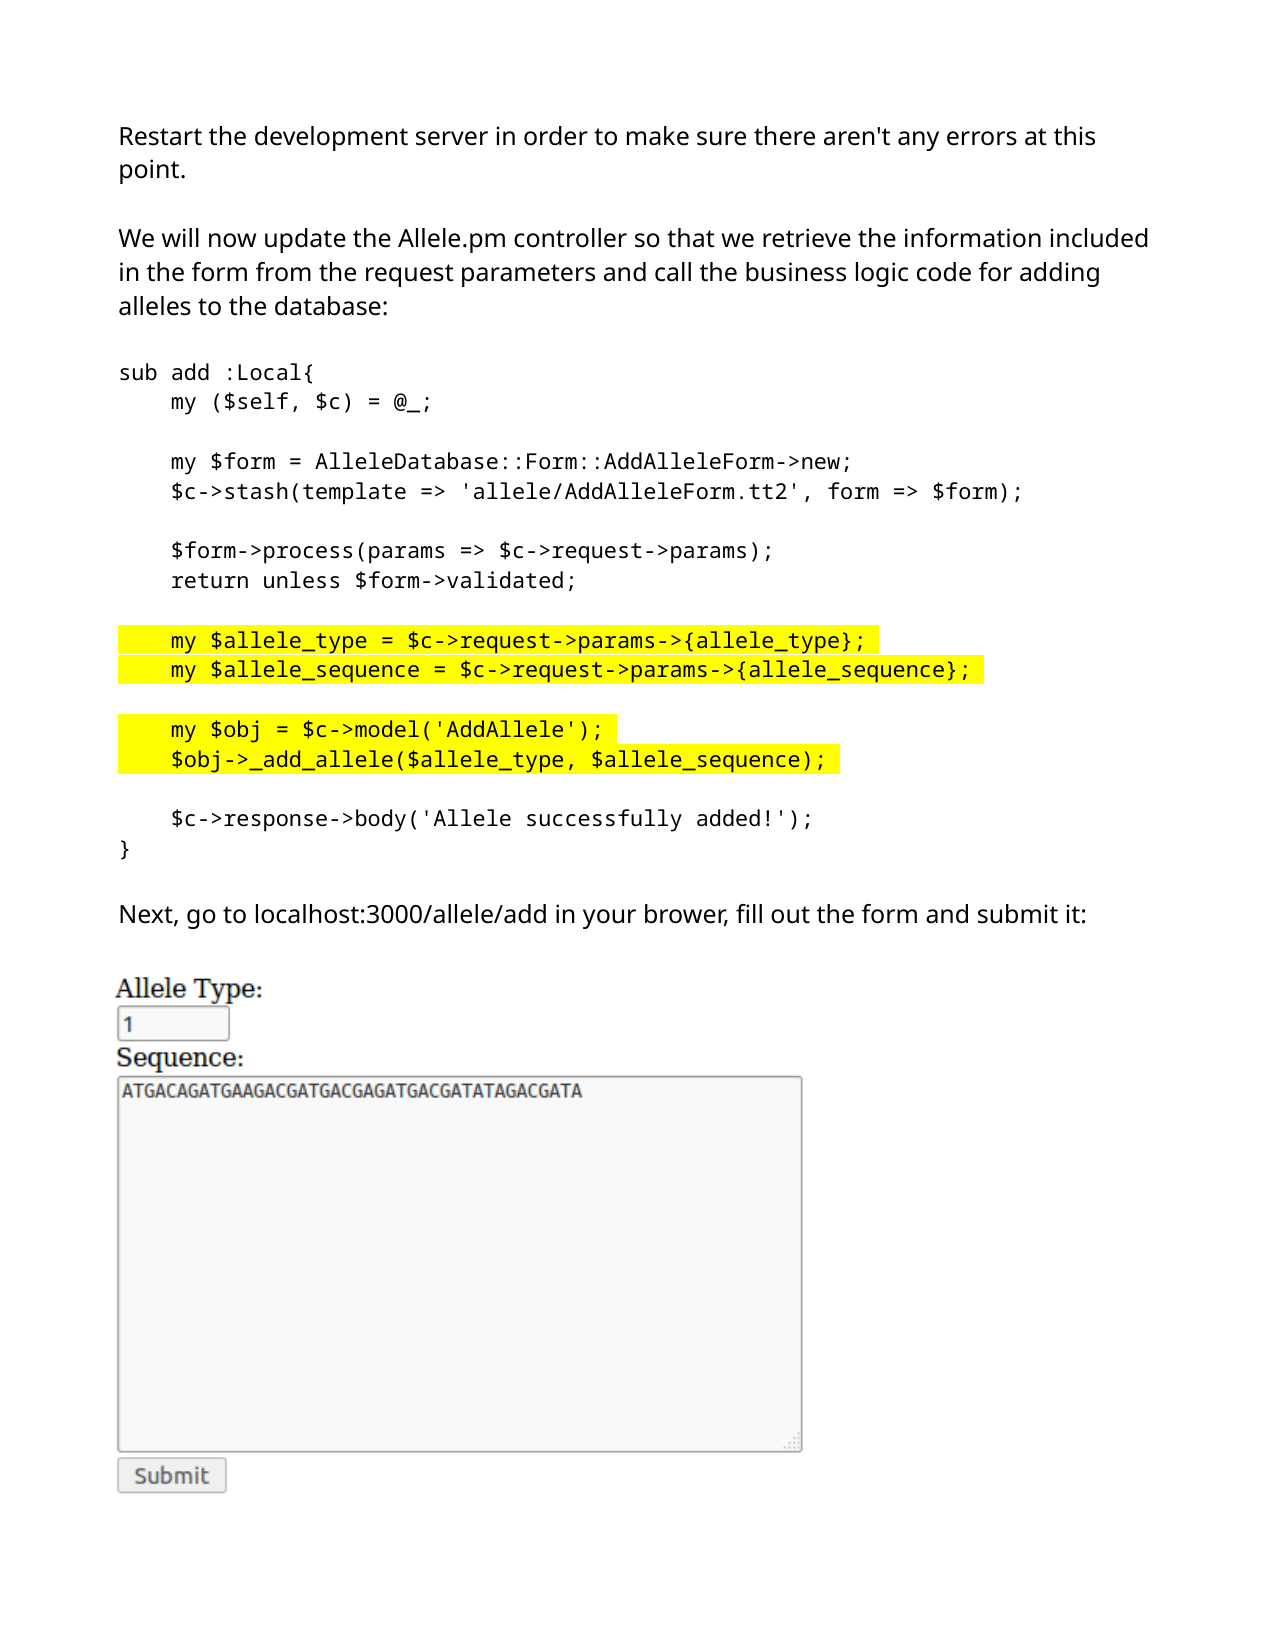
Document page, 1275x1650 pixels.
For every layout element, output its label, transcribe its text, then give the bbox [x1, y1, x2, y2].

text $c->response->body('Allele successfully added!'); [118, 803, 1157, 833]
text Next, go to localhost:3000/allele/add in your brower, fill out the form and submit it: [118, 897, 1157, 931]
text my ($self, $c) = @_; [118, 386, 1157, 416]
text sub add :Local{ [118, 357, 1157, 386]
text $obj->_add_allele($allele_type, $allele_sequence); [118, 744, 1157, 774]
text We will now update the Allele.pm controller so that we retrieve the information included in the form from the request parameters and call the business logic code for adding alleles to the database: [118, 220, 1157, 322]
text $c->stash(template => 'allele/AddAlleleForm.tt2', form => $form); [118, 476, 1157, 506]
text my $form = AlleleDatabase::Form::AddAlleleForm->new; [118, 446, 1157, 476]
text return unless $form->validated; [118, 565, 1157, 595]
text my $allele_sequence = $c->request->params->{allele_sequence}; [118, 654, 1157, 684]
text $form->process(params => $c->request->params); [118, 535, 1157, 565]
text Restart the development server in order to make sure there aren't any errors at this point. [118, 118, 1157, 186]
text my $obj = $c->model('AddAllele'); [118, 714, 1157, 744]
text } [118, 833, 1157, 863]
picture [105, 965, 820, 1506]
text my $allele_type = $c->request->params->{allele_type}; [118, 625, 1157, 654]
